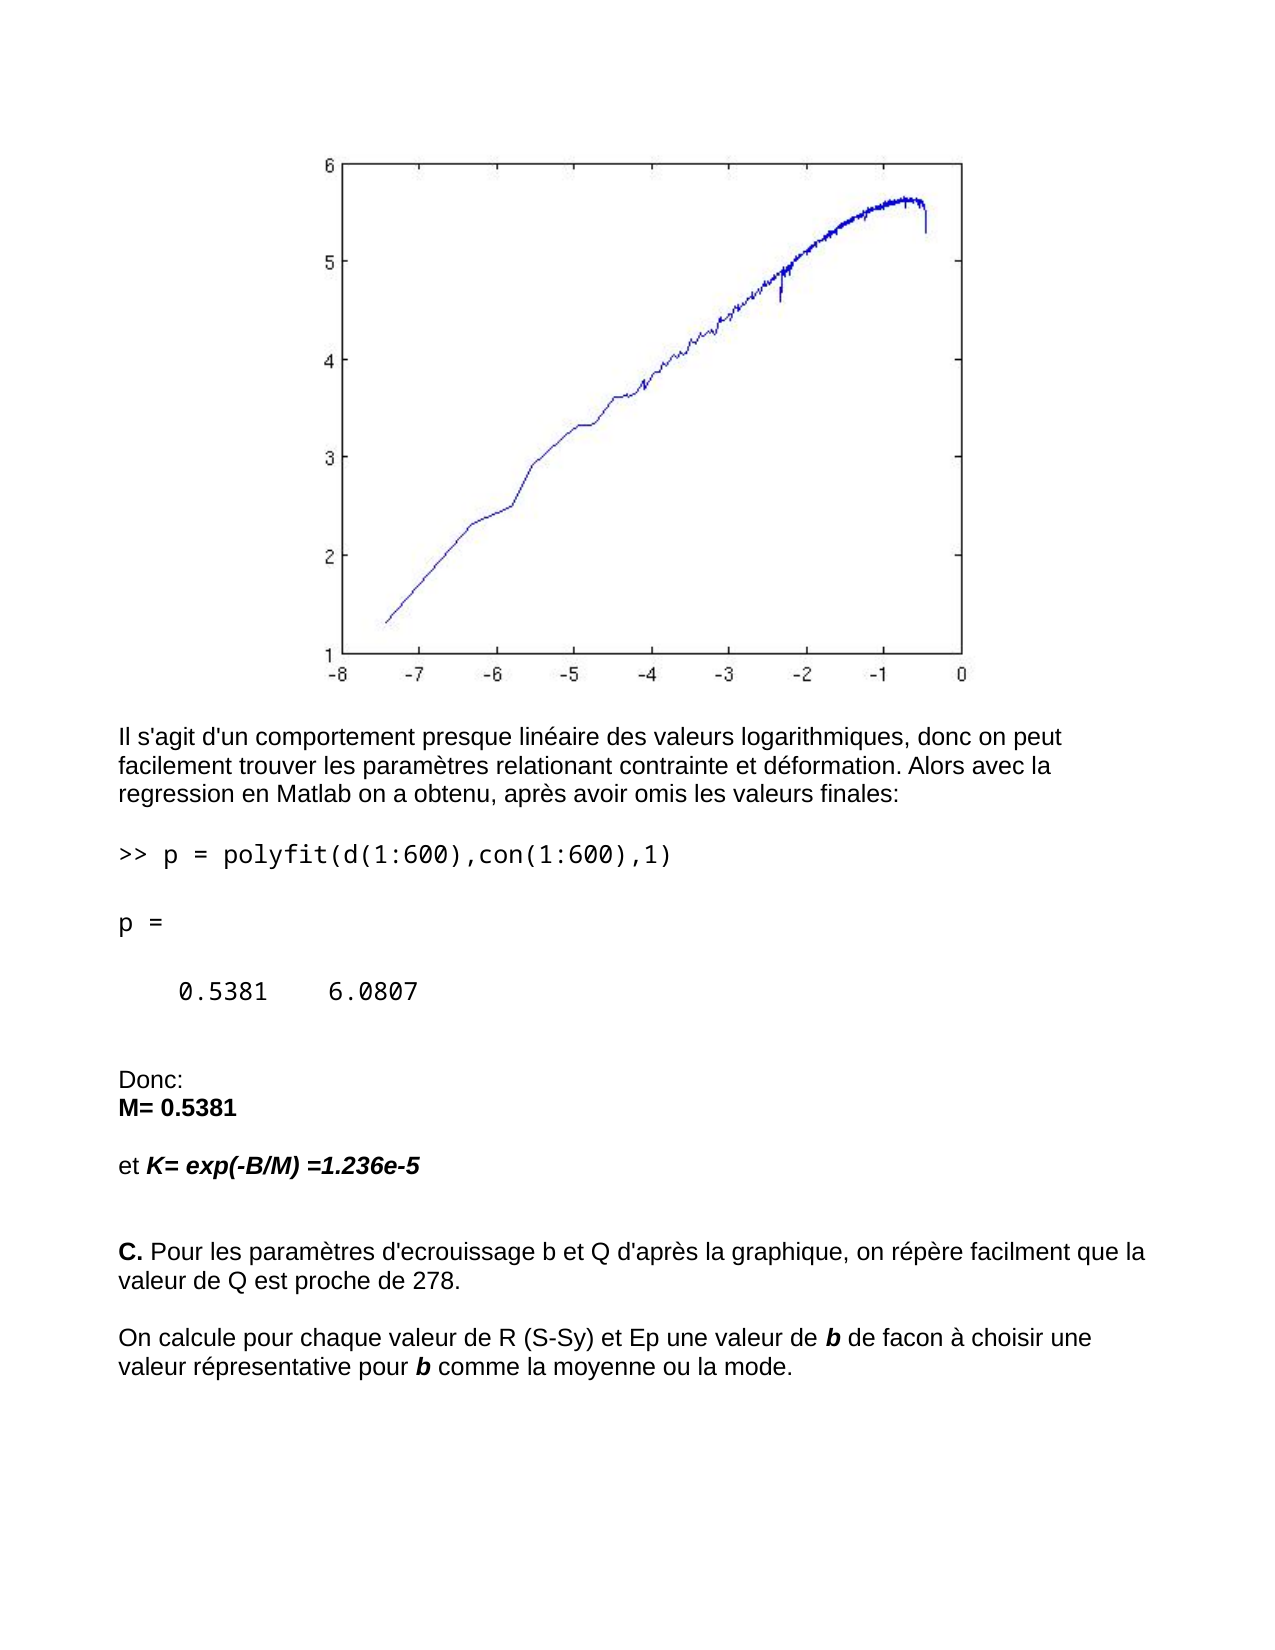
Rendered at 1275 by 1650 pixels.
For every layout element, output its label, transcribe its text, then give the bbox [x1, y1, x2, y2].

text C. Pour les paramètres d'ecrouissage b et Q d'après la graphique, on répère facilment que la valeur de Q est proche de 278. [118, 1237, 1157, 1295]
text Donc: [118, 1065, 1157, 1093]
picture [237, 118, 1038, 719]
text >> p = polyfit(d(1:600),con(1:600),1) [118, 837, 1157, 871]
text On calcule pour chaque valeur de R (S-Sy) et Ep une valeur de b de facon à choisir une valeur répresentative pour b comme la moyenne ou la mode. [118, 1323, 1157, 1381]
text et K= exp(-B/M) =1.236e-5 [118, 1151, 1157, 1180]
text 0.5381 6.0807 [118, 973, 1157, 1007]
text p = [118, 905, 1157, 939]
text Il s'agit d'un comportement presque linéaire des valeurs logarithmiques, donc on peut facilement trouver les paramètres relationant contrainte et déformation. Alors avec la regression en Matlab on a obtenu, après avoir omis les valeurs finales: [118, 722, 1157, 808]
text M= 0.5381 [118, 1093, 1157, 1122]
